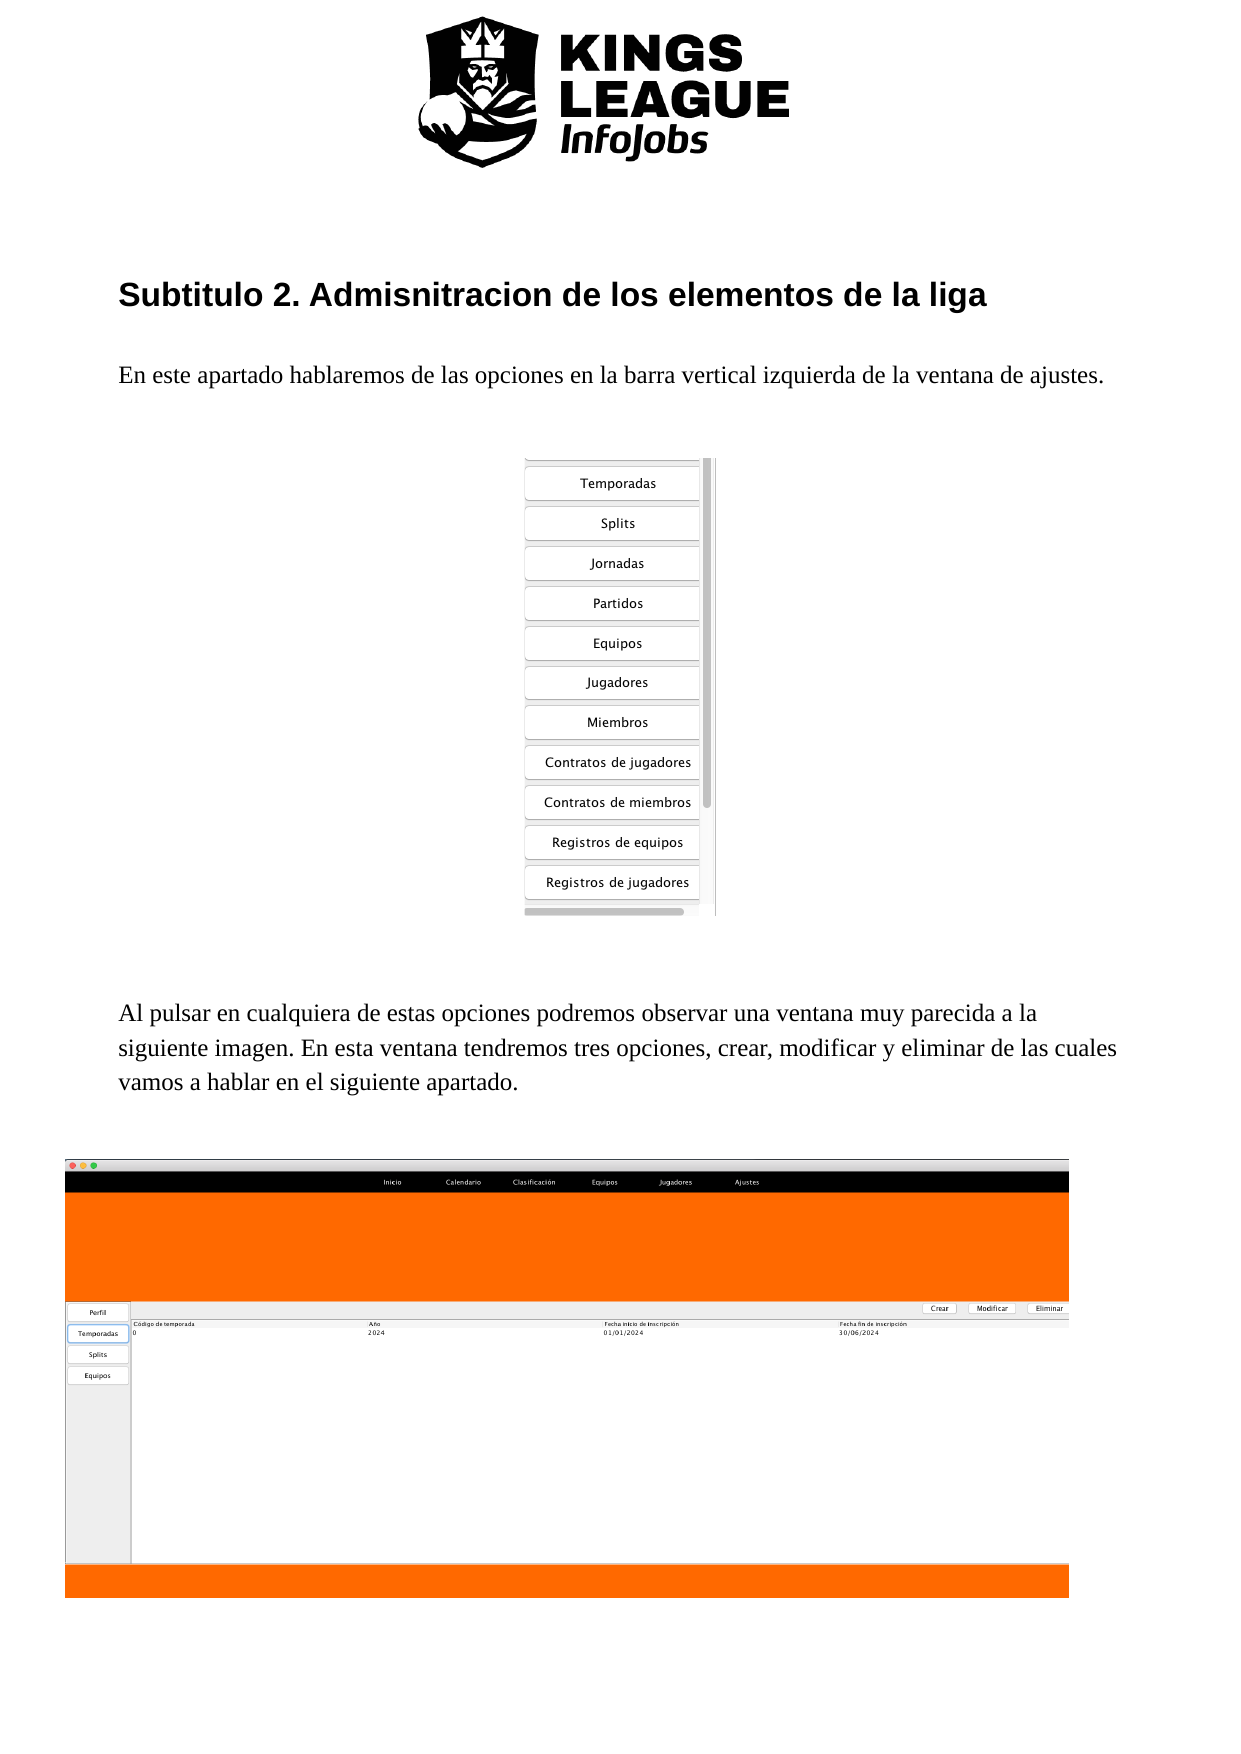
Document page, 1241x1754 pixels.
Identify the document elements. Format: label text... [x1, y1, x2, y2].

subtitle Subtitulo 2. Admisnitracion de los elementos de la liga [118, 275, 1122, 314]
picture [418, 11, 823, 197]
picture [524, 458, 716, 916]
picture [65, 1159, 1069, 1598]
text En este apartado hablaremos de las opciones en la barra vertical izquierda de la ventana de ajustes. [118, 326, 1122, 389]
text Al pulsar en cualquiera de estas opciones podremos observar una ventana muy parecida a la siguiente imagen. En esta ventana tendremos tres opciones, crear, modificar y eliminar de las cuales vamos a hablar en el siguiente apartado. [118, 998, 1122, 1096]
